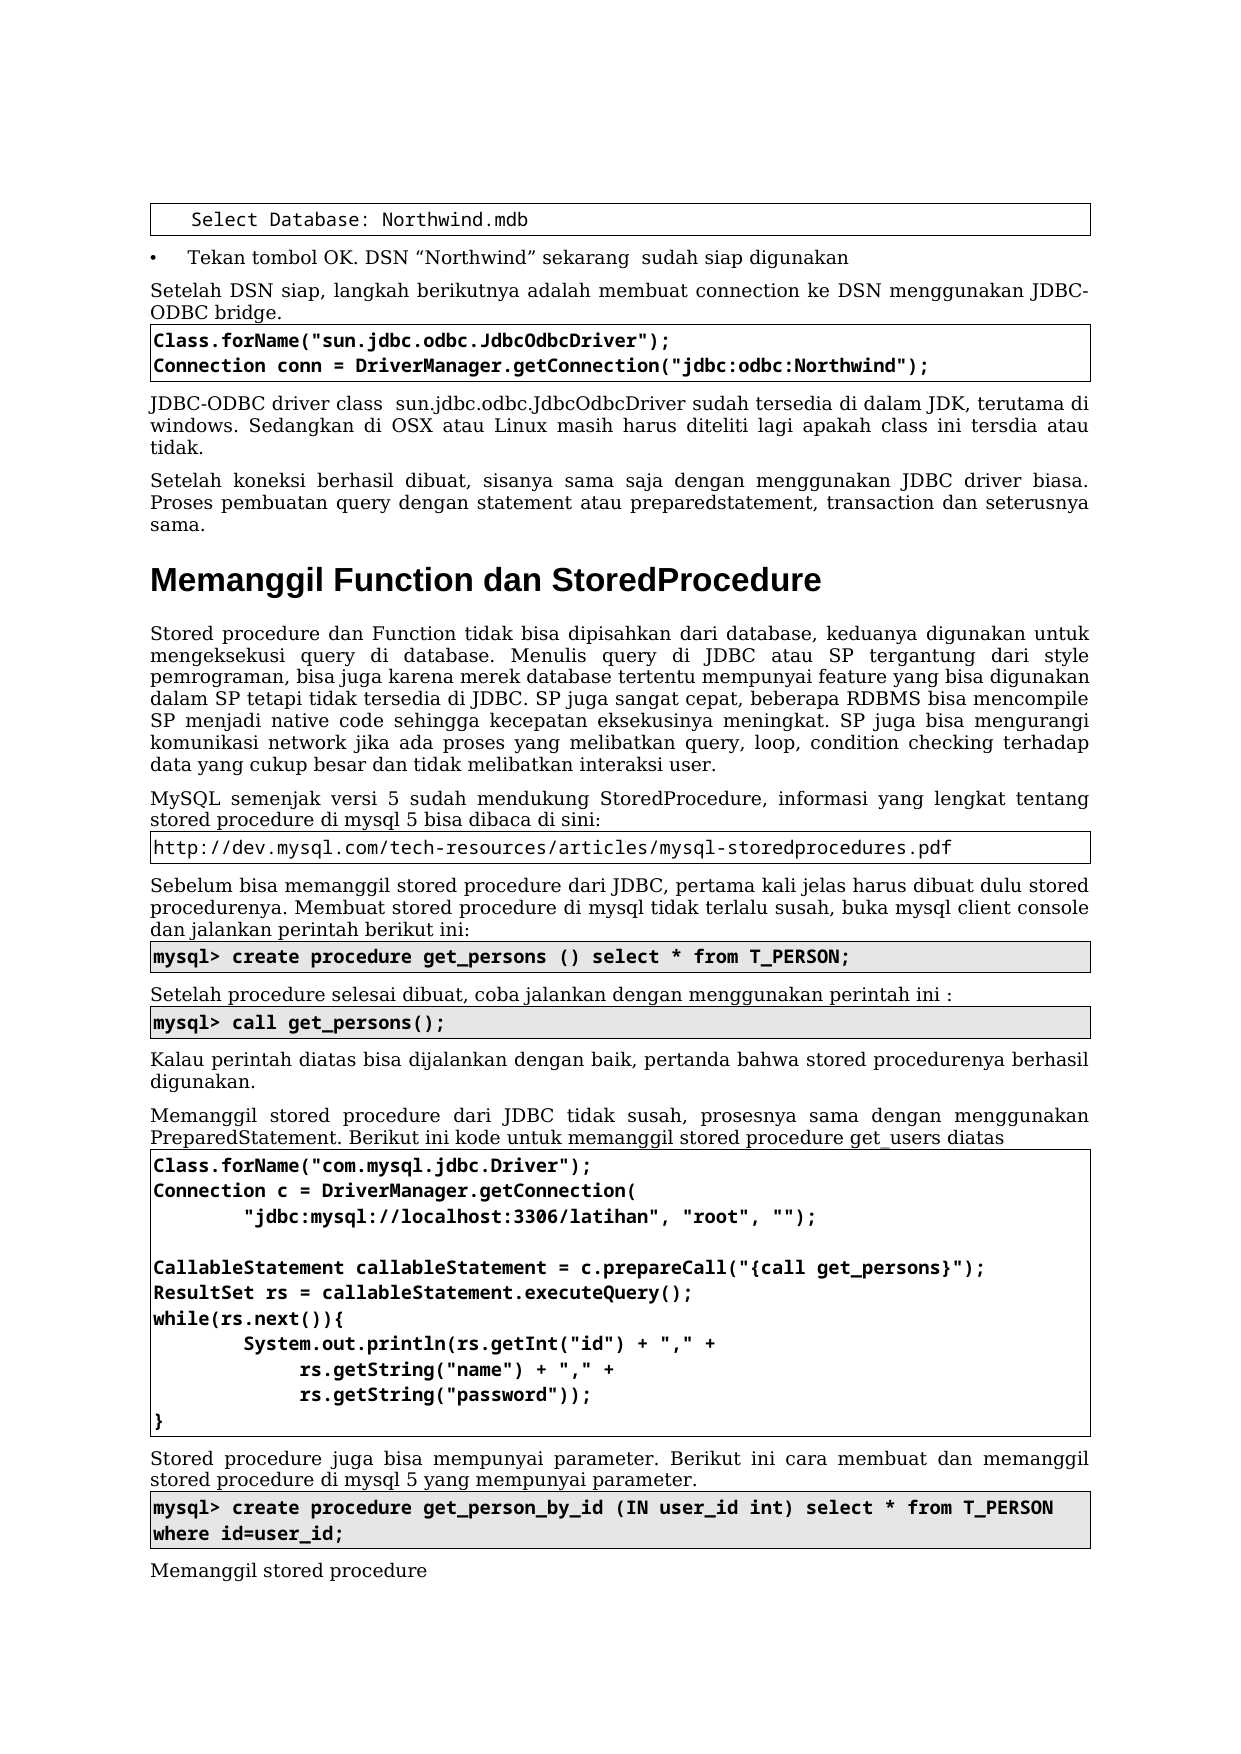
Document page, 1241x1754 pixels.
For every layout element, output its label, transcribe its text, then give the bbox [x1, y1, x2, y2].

text rs.getString("password")); [151, 1378, 1090, 1404]
text mysql> create procedure get_persons () select * from T_PERSON; [151, 942, 1090, 972]
text } [151, 1404, 1090, 1436]
text mysql> create procedure get_person_by_id (IN user_id int) select * from T_PERSON where id=user_id; [151, 1492, 1090, 1548]
text Class.forName("sun.jdbc.odbc.JdbcOdbcDriver"); [151, 325, 1090, 349]
text rs.getString("name") + "," + [151, 1353, 1090, 1378]
text Sebelum bisa memanggil stored procedure dari JDBC, pertama kali jelas harus dibuat dulu stored procedurenya. Membuat stored procedure di mysql tidak terlalu susah, buka mysql client console dan jalankan perintah berikut ini: [150, 875, 1091, 941]
subtitle Memanggil Function dan StoredProcedure [150, 561, 1091, 598]
text Setelah koneksi berhasil dibuat, sisanya sama saja dengan menggunakan JDBC driver biasa. Proses pembuatan query dengan statement atau preparedstatement, transaction dan seterusnya sama. [150, 471, 1091, 536]
text Setelah DSN siap, langkah berikutnya adalah membuat connection ke DSN menggunakan JDBC-ODBC bridge. [150, 280, 1091, 324]
list Tekan tombol OK. DSN “Northwind” sekarang sudah siap digunakan [150, 247, 1091, 268]
text System.out.println(rs.getInt("id") + "," + [151, 1327, 1090, 1353]
text http://dev.mysql.com/tech-resources/articles/mysql-storedprocedures.pdf [151, 832, 1090, 863]
text Connection conn = DriverManager.getConnection("jdbc:odbc:Northwind"); [151, 349, 1090, 381]
text MySQL semenjak versi 5 sudah mendukung StoredProcedure, informasi yang lengkat tentang stored procedure di mysql 5 bisa dibaca di sini: [150, 788, 1091, 831]
text Class.forName("com.mysql.jdbc.Driver"); [151, 1150, 1090, 1174]
text Memanggil stored procedure dari JDBC tidak susah, prosesnya sama dengan menggunakan PreparedStatement. Berikut ini kode untuk memanggil stored procedure get_users diatas [150, 1105, 1091, 1149]
text while(rs.next()){ [151, 1302, 1090, 1327]
text Setelah procedure selesai dibuat, coba jalankan dengan menggunakan perintah ini : [150, 984, 1091, 1006]
text Kalau perintah diatas bisa dijalankan dengan baik, pertanda bahwa stored procedurenya berhasil digunakan. [150, 1049, 1091, 1093]
list Select Database: Northwind.mdb [151, 204, 1090, 235]
text CallableStatement callableStatement = c.prepareCall("{call get_persons}"); [151, 1251, 1090, 1276]
text mysql> call get_persons(); [151, 1007, 1090, 1038]
text Memanggil stored procedure [150, 1560, 1091, 1582]
text Connection c = DriverManager.getConnection( [151, 1174, 1090, 1200]
text JDBC-ODBC driver class sun.jdbc.odbc.JdbcOdbcDriver sudah tersedia di dalam JDK, terutama di windows. Sedangkan di OSX atau Linux masih harus diteliti lagi apakah class ini tersdia atau tidak. [150, 393, 1091, 459]
text Stored procedure dan Function tidak bisa dipisahkan dari database, keduanya digunakan untuk mengeksekusi query di database. Menulis query di JDBC atau SP tergantung dari style pemrograman, bisa juga karena merek database tertentu mempunyai feature yang bisa digunakan dalam SP tetapi tidak tersedia di JDBC. SP juga sangat cepat, beberapa RDBMS bisa mencompile SP menjadi native code sehingga kecepatan eksekusinya meningkat. SP juga bisa mengurangi komunikasi network jika ada proses yang melibatkan query, loop, condition checking terhadap data yang cukup besar dan tidak melibatkan interaksi user. [150, 623, 1091, 776]
text "jdbc:mysql://localhost:3306/latihan", "root", ""); [151, 1200, 1090, 1228]
text Stored procedure juga bisa mempunyai parameter. Berikut ini cara membuat dan memanggil stored procedure di mysql 5 yang mempunyai parameter. [150, 1447, 1091, 1491]
text ResultSet rs = callableStatement.executeQuery(); [151, 1276, 1090, 1302]
